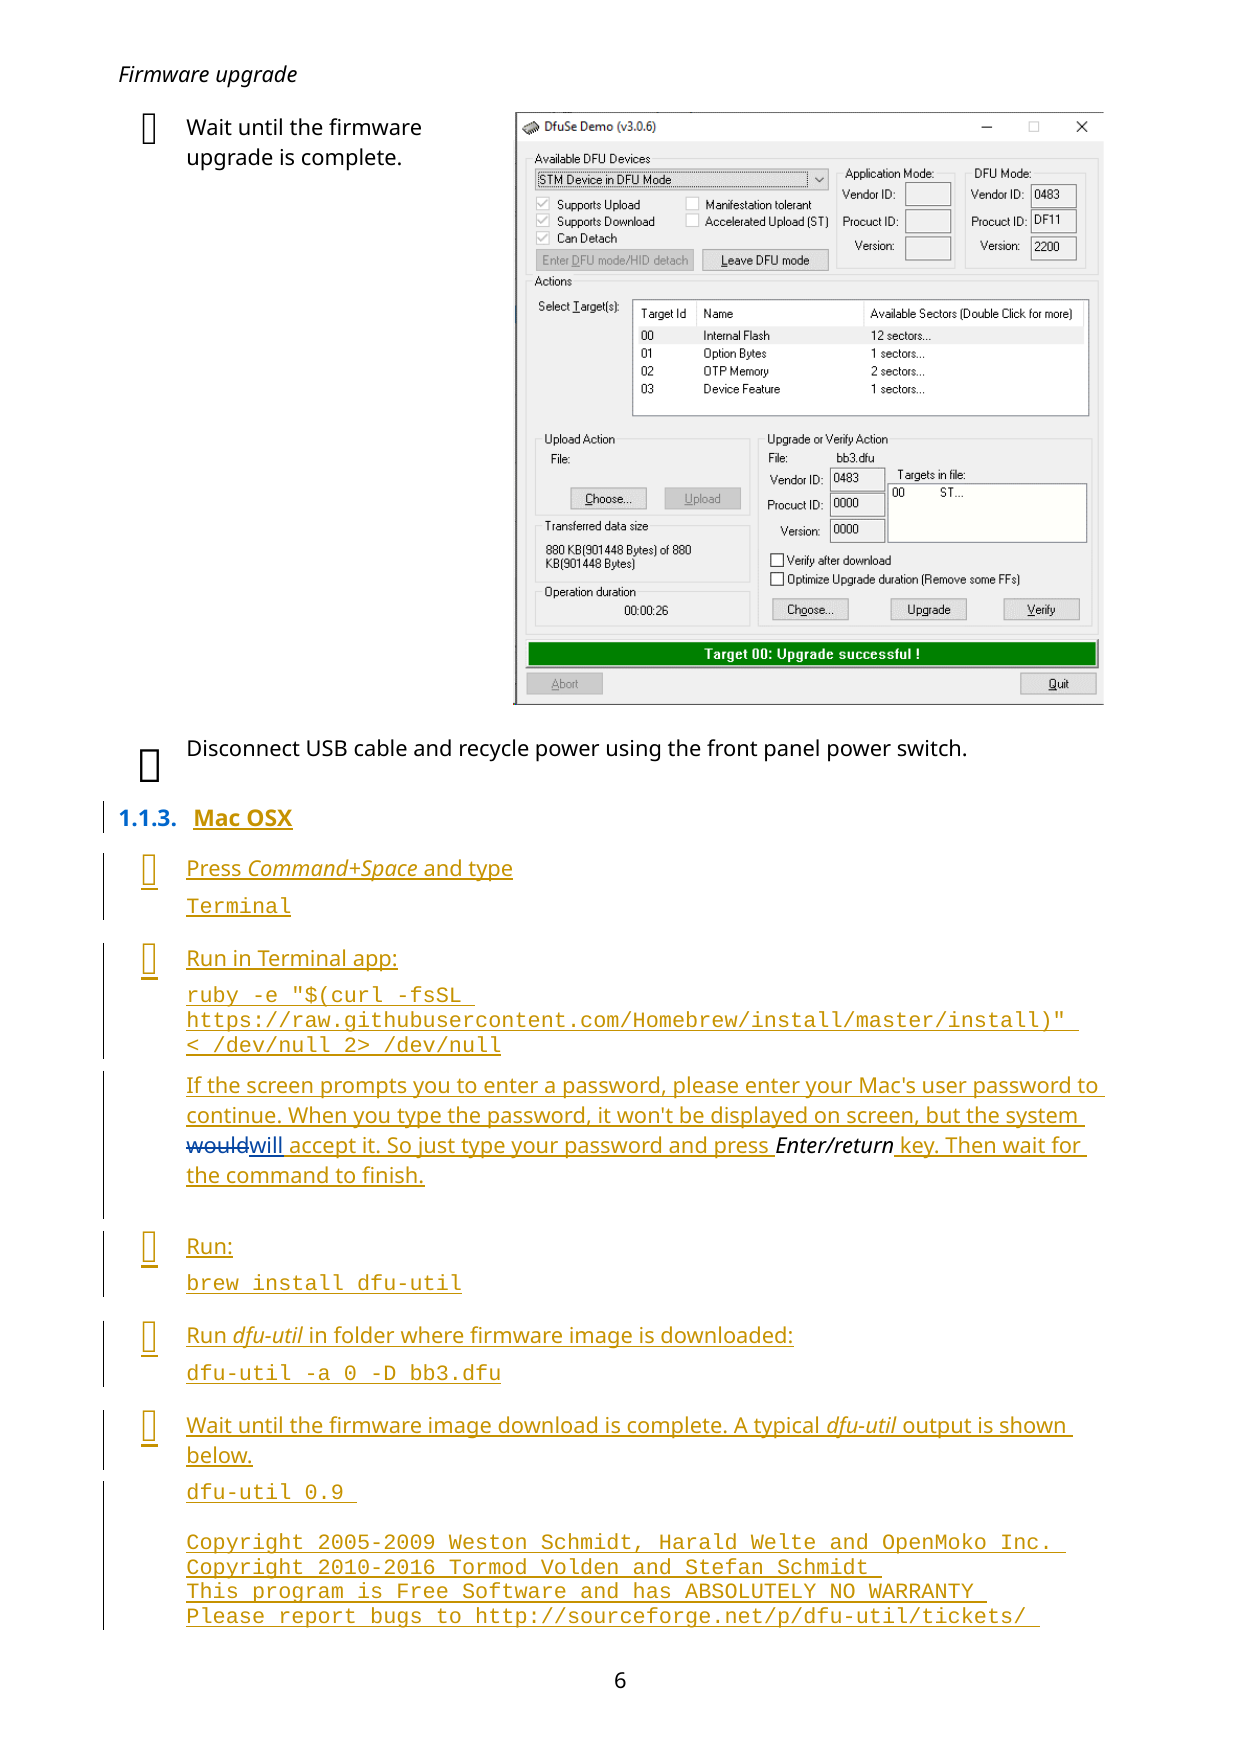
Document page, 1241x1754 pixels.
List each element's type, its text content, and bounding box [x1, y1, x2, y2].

table_cell Run: brew install dfu-util [180, 1225, 1122, 1315]
table_cell Run in Terminal app: ruby -e "$(curl -fsSL https://raw.githubusercontent.com/Homebrew/install/master/install)" < /dev/null 2> /dev/null If the screen prompts you to enter a password, please enter your Mac's user password to continue. When you type the password, it won't be displayed on screen, but the system will accept it. So just type your password and press Enter/return key. Then wait for the command to finish. [180, 937, 1122, 1225]
table_cell  [118, 728, 180, 801]
table_cell  [118, 1225, 180, 1315]
table_cell Run dfu-util in folder where firmware image is downloaded: dfu-util -a 0 -D bb3.dfu [180, 1315, 1122, 1404]
table_cell  [118, 937, 180, 1225]
table_cell  [118, 1315, 180, 1404]
table_header  [118, 848, 180, 937]
table_cell  [118, 1404, 180, 1636]
picture [513, 112, 1104, 705]
table_header Press Command+Space and type Terminal [180, 848, 1122, 937]
table_cell  [118, 107, 180, 728]
subtitle Mac OSX [118, 801, 1122, 833]
table_cell [495, 107, 1122, 728]
table_cell Disconnect USB cable and recycle power using the front panel power switch. [180, 728, 1122, 801]
table_cell Wait until the firmware upgrade is complete. [180, 107, 494, 728]
table_cell Wait until the firmware image download is complete. A typical dfu-util output is shown below. dfu-util 0.9 Copyright 2005-2009 Weston Schmidt, Harald Welte and OpenMoko Inc. Copyright 2010-2016 Tormod Volden and Stefan Schmidt This program is Free Software and has ABSOLUTELY NO WARRANTY Please report bugs to http://sourceforge.net/p/dfu-util/tickets/ [180, 1404, 1122, 1636]
